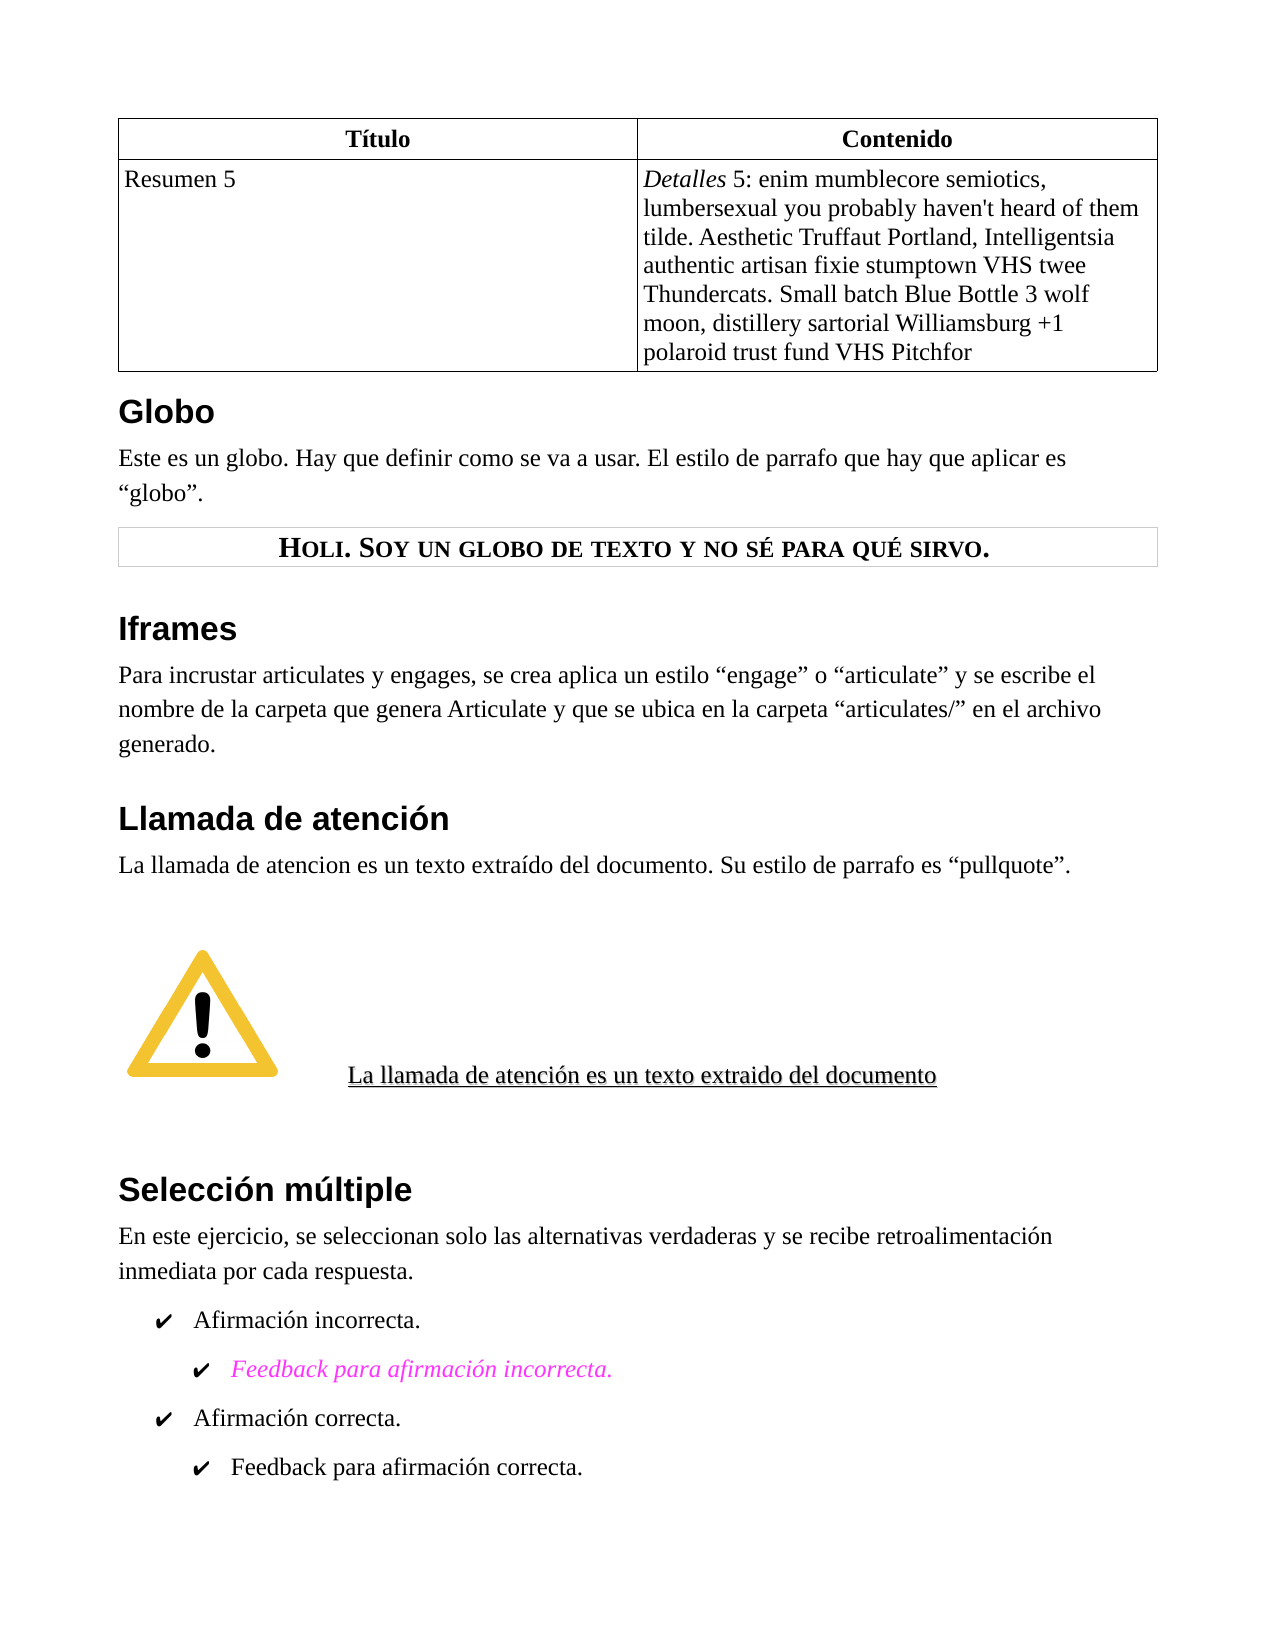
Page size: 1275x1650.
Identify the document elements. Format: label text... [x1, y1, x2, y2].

table_cell Resumen 5 [119, 160, 637, 371]
text Holi. Soy un globo de texto y no sé para qué sirvo. [119, 528, 1157, 566]
table_header Título [119, 119, 637, 158]
text Este es un globo. Hay que definir como se va a usar. El estilo de parrafo que hay que aplicar es “globo”. [118, 443, 1157, 507]
subtitle Iframes [118, 609, 1157, 647]
subtitle Llamada de atención [118, 799, 1157, 837]
list Afirmación correcta. [156, 1403, 1157, 1432]
subtitle Globo [118, 392, 1157, 431]
text La llamada de atencion es un texto extraído del documento. Su estilo de parrafo es “pullquote”. [118, 850, 1157, 879]
list Feedback para afirmación incorrecta. [193, 1354, 1157, 1383]
subtitle Selección múltiple [118, 1170, 1157, 1209]
text Para incrustar articulates y engages, se crea aplica un estilo “engage” o “articulate” y se escribe el nombre de la carpeta que genera Articulate y que se ubica en la carpeta “articulates/” en el archivo generado. [118, 660, 1157, 758]
list Feedback para afirmación correcta. [193, 1452, 1157, 1481]
table_header Contenido [638, 119, 1157, 158]
table_cell Detalles 5: enim mumblecore semiotics, lumbersexual you probably haven't heard of them tilde. Aesthetic Truffaut Portland, Intelligentsia authentic artisan fixie stumptown VHS twee Thundercats. Small batch Blue Bottle 3 wolf moon, distillery sartorial Williamsburg +1 polaroid trust fund VHS Pitchfor [638, 160, 1157, 371]
list Afirmación incorrecta. [156, 1305, 1157, 1334]
text En este ejercicio, se seleccionan solo las alternativas verdaderas y se recibe retroalimentación inmediata por cada respuesta. [118, 1221, 1157, 1284]
text La llamada de atención es un texto extraido del documento [127, 938, 1157, 1089]
